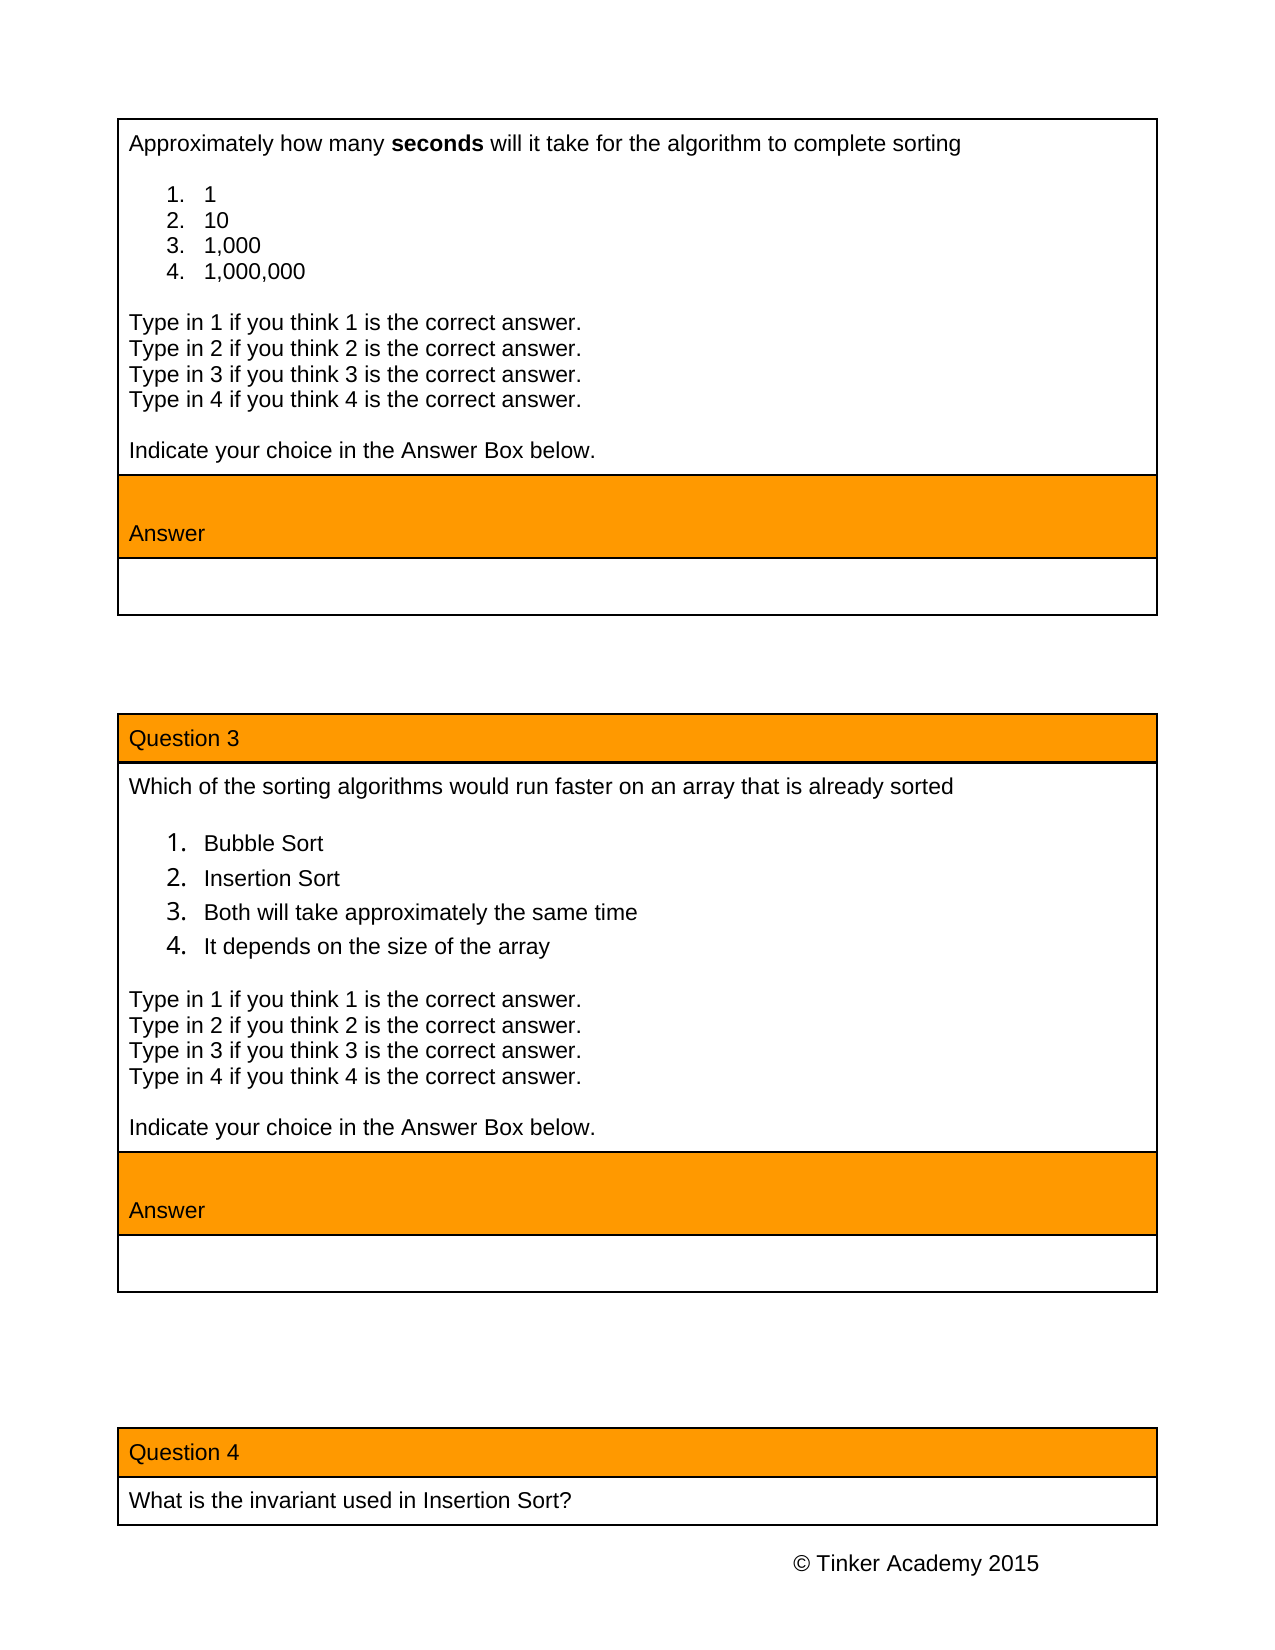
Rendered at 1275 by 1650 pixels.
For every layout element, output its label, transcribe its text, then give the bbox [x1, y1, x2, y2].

table_cell Which of the sorting algorithms would run faster on an array that is already sorted Bubble Sort Insertion Sort Both will take approximately the same time It depends on the size of the array Type in 1 if you think 1 is the correct answer. Type in 2 if you think 2 is the correct answer. Type in 3 if you think 3 is the correct answer. Type in 4 if you think 4 is the correct answer. Indicate your choice in the Answer Box below. [119, 764, 1156, 1151]
table_cell Answer [119, 1153, 1156, 1234]
table_cell Answer [119, 476, 1156, 557]
table_cell Approximately how many seconds will it take for the algorithm to complete sorting 1 10 1,000 1,000,000 Type in 1 if you think 1 is the correct answer. Type in 2 if you think 2 is the correct answer. Type in 3 if you think 3 is the correct answer. Type in 4 if you think 4 is the correct answer. Indicate your choice in the Answer Box below. [119, 120, 1156, 474]
table_cell [119, 559, 1156, 614]
table_header Question 4 [119, 1429, 1156, 1476]
table_cell [119, 1236, 1156, 1291]
table_header Question 3 [119, 715, 1156, 761]
table_cell What is the invariant used in Insertion Sort? The left sub array will always be unsorted The left sub array will always be sorted in increasing order The right sub array will always be unsorted The right sub array will always be sorted in increasing order Type in 1 if you think 1 is the correct answer. Type in 2 if you think 2 is the correct answer. Type in 3 if you think 3 is the correct answer. Type in 4 if you think 4 is the correct answer. Indicate your choice in the Answer Box below. [119, 1478, 1156, 1524]
